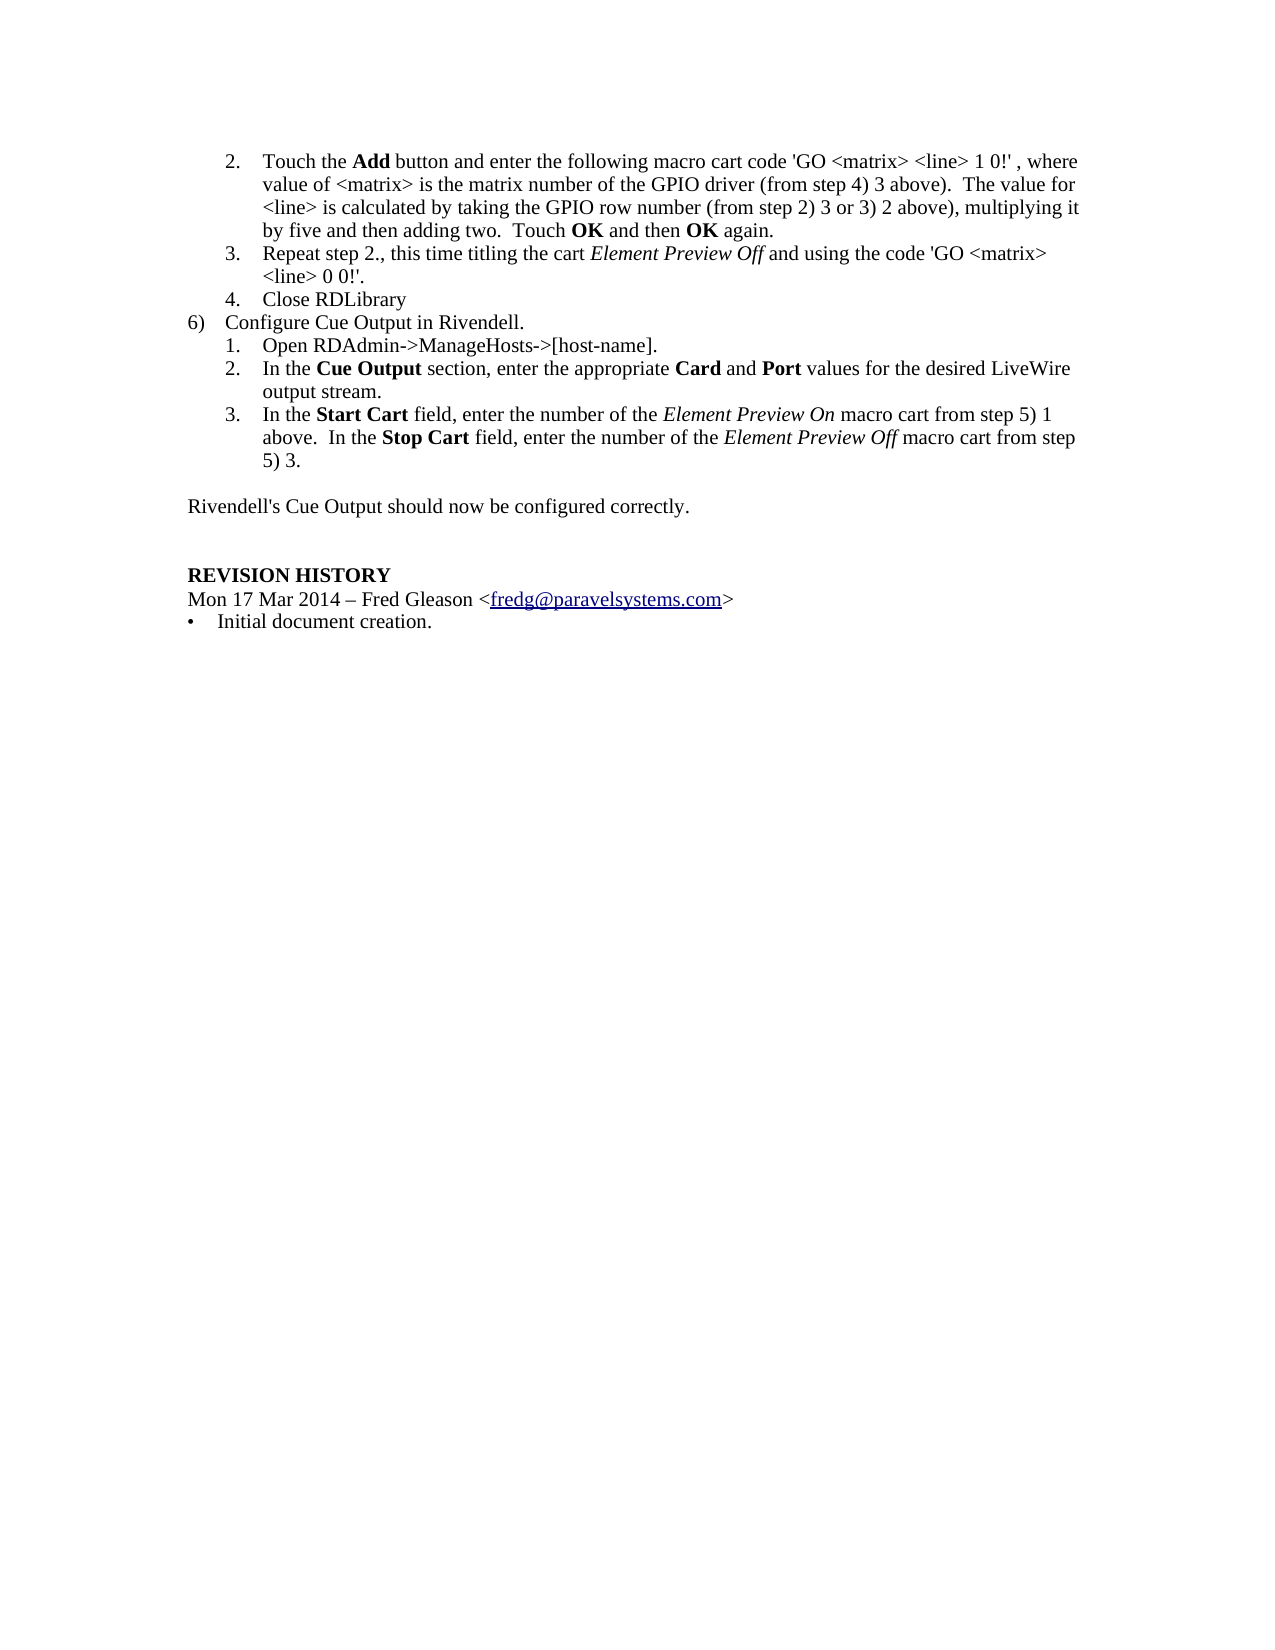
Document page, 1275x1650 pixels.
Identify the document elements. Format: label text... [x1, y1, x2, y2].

list Touch the Add button and enter the following macro cart code 'GO <matrix> <line> 1 0!' , where value of <matrix> is the matrix number of the GPIO driver (from step 4) 3 above). The value for <line> is calculated by taking the GPIO row number (from step 2) 3 or 3) 2 above), multiplying it by five and then adding two. Touch OK and then OK again. [225, 150, 1087, 242]
list Repeat step 2., this time titling the cart Element Preview Off and using the code 'GO <matrix> <line> 0 0!'. [225, 242, 1087, 288]
list Close RDLibrary [225, 288, 1087, 311]
text Mon 17 Mar 2014 – Fred Gleason <fredg@paravelsystems.com> [187, 587, 1087, 610]
text REVISION HISTORY [187, 564, 1087, 587]
text Rivendell's Cue Output should now be configured correctly. [187, 495, 1087, 518]
list In the Start Cart field, enter the number of the Element Preview On macro cart from step 5) 1 above. In the Stop Cart field, enter the number of the Element Preview Off macro cart from step 5) 3. [225, 403, 1087, 472]
list Open RDAdmin->ManageHosts->[host-name]. [225, 334, 1087, 357]
list Initial document creation. [187, 610, 1087, 633]
list Configure Cue Output in Rivendell. [187, 311, 1087, 334]
list In the Cue Output section, enter the appropriate Card and Port values for the desired LiveWire output stream. [225, 357, 1087, 403]
